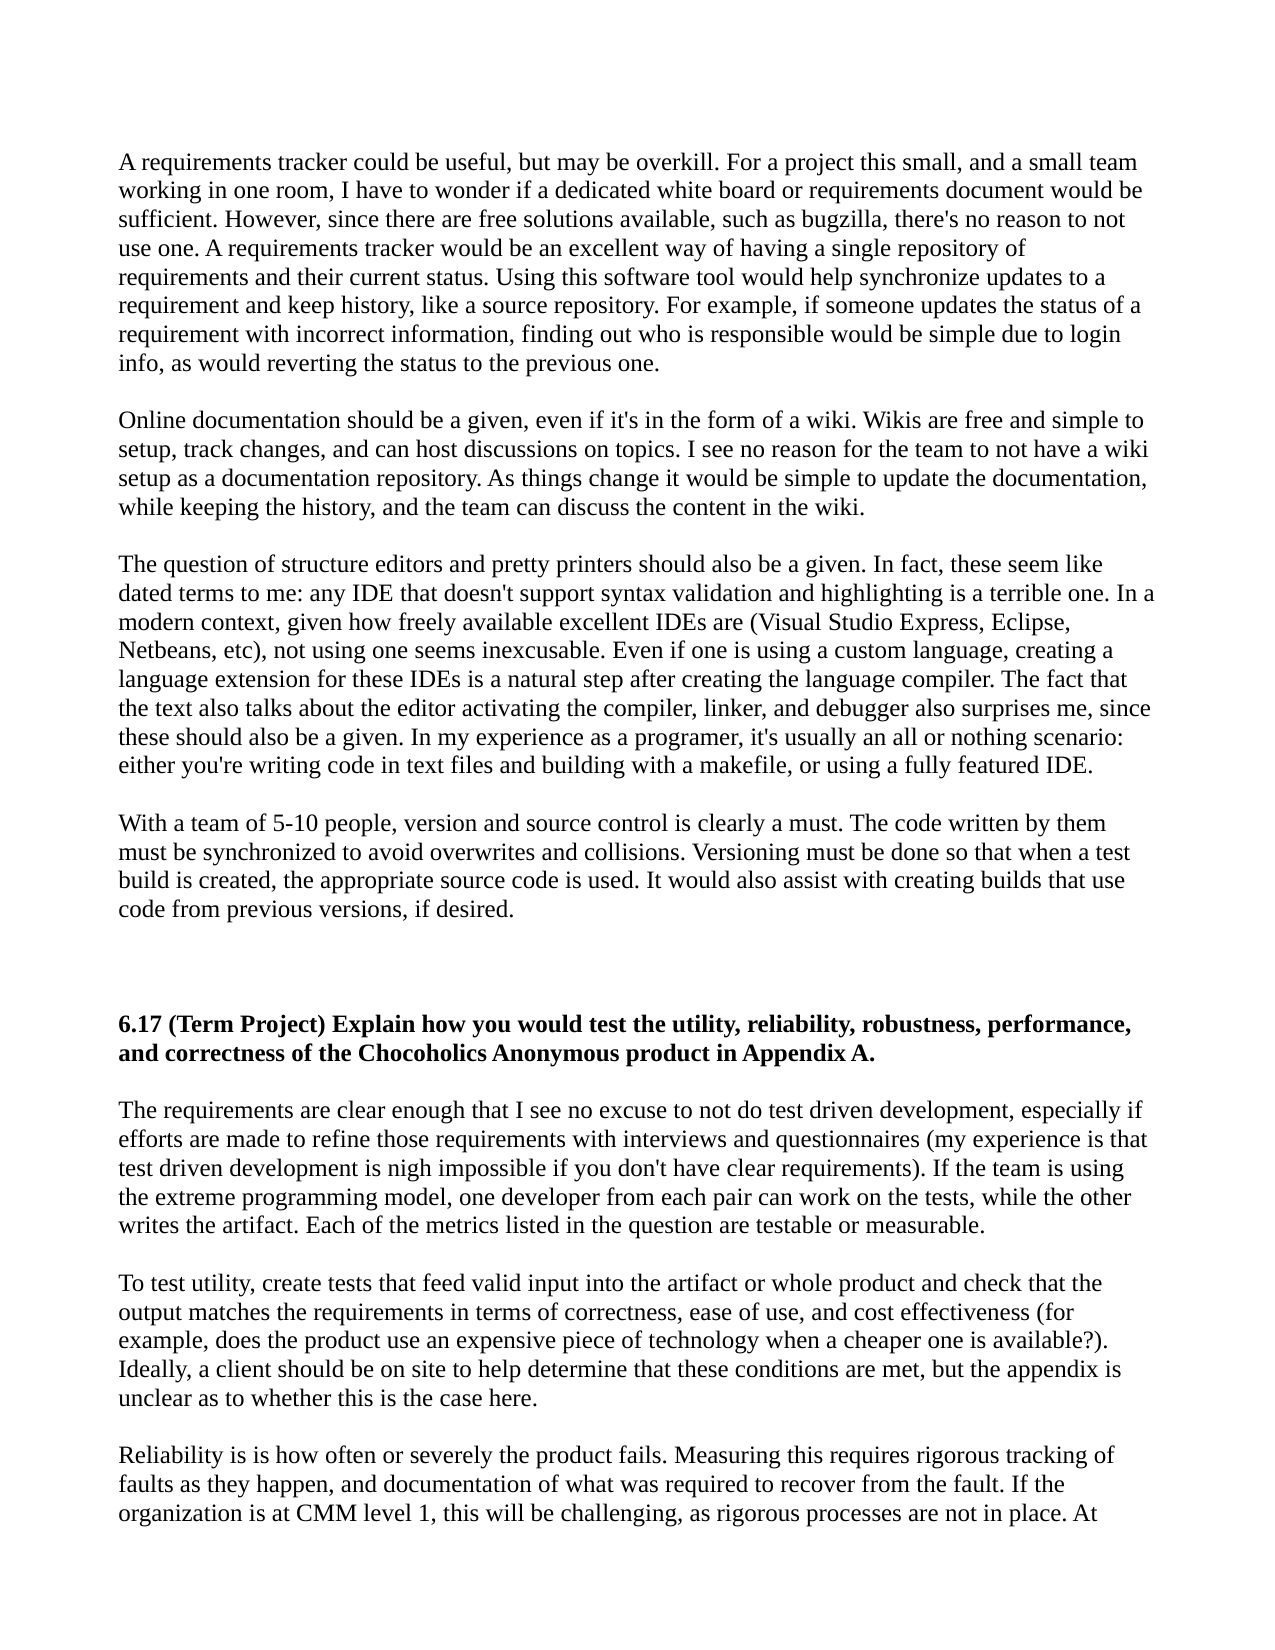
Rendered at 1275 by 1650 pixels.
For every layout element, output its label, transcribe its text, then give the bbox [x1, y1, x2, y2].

text The requirements are clear enough that I see no excuse to not do test driven development, especially if efforts are made to refine those requirements with interviews and questionnaires (my experience is that test driven development is nigh impossible if you don't have clear requirements). If the team is using the extreme programming model, one developer from each pair can work on the tests, while the other writes the artifact. Each of the metrics listed in the question are testable or measurable. [118, 1096, 1157, 1239]
text 6.17 (Term Project) Explain how you would test the utility, reliability, robustness, performance, and correctness of the Chocoholics Anonymous product in Appendix A. [118, 1009, 1157, 1067]
text A requirements tracker could be useful, but may be overkill. For a project this small, and a small team working in one room, I have to wonder if a dedicated white board or requirements document would be sufficient. However, since there are free solutions available, such as bugzilla, there's no reason to not use one. A requirements tracker would be an excellent way of having a single repository of requirements and their current status. Using this software tool would help synchronize updates to a requirement and keep history, like a source repository. For example, if someone updates the status of a requirement with incorrect information, finding out who is responsible would be simple due to login info, as would reverting the status to the previous one. [118, 147, 1157, 377]
text To test utility, create tests that feed valid input into the artifact or whole product and check that the output matches the requirements in terms of correctness, ease of use, and cost effectiveness (for example, does the product use an expensive piece of technology when a cheaper one is available?). Ideally, a client should be on site to help determine that these conditions are met, but the appendix is unclear as to whether this is the case here. [118, 1268, 1157, 1412]
text The question of structure editors and pretty printers should also be a given. In fact, these seem like dated terms to me: any IDE that doesn't support syntax validation and highlighting is a terrible one. In a modern context, given how freely available excellent IDEs are (Visual Studio Express, Eclipse, Netbeans, etc), not using one seems inexcusable. Even if one is using a custom language, creating a language extension for these IDEs is a natural step after creating the language compiler. The fact that the text also talks about the editor activating the compiler, linker, and debugger also surprises me, since these should also be a given. In my experience as a programer, it's usually an all or nothing scenario: either you're writing code in text files and building with a makefile, or using a fully featured IDE. [118, 549, 1157, 779]
text Reliability is is how often or severely the product fails. Measuring this requires rigorous tracking of faults as they happen, and documentation of what was required to recover from the fault. If the organization is at CMM level 1, this will be challenging, as rigorous processes are not in place. At [118, 1441, 1157, 1527]
text With a team of 5-10 people, version and source control is clearly a must. The code written by them must be synchronized to avoid overwrites and collisions. Versioning must be done so that when a test build is created, the appropriate source code is used. It would also assist with creating builds that use code from previous versions, if desired. [118, 808, 1157, 923]
text Online documentation should be a given, even if it's in the form of a wiki. Wikis are free and simple to setup, track changes, and can host discussions on topics. I see no reason for the team to not have a wiki setup as a documentation repository. As things change it would be simple to update the documentation, while keeping the history, and the team can discuss the content in the wiki. [118, 406, 1157, 521]
